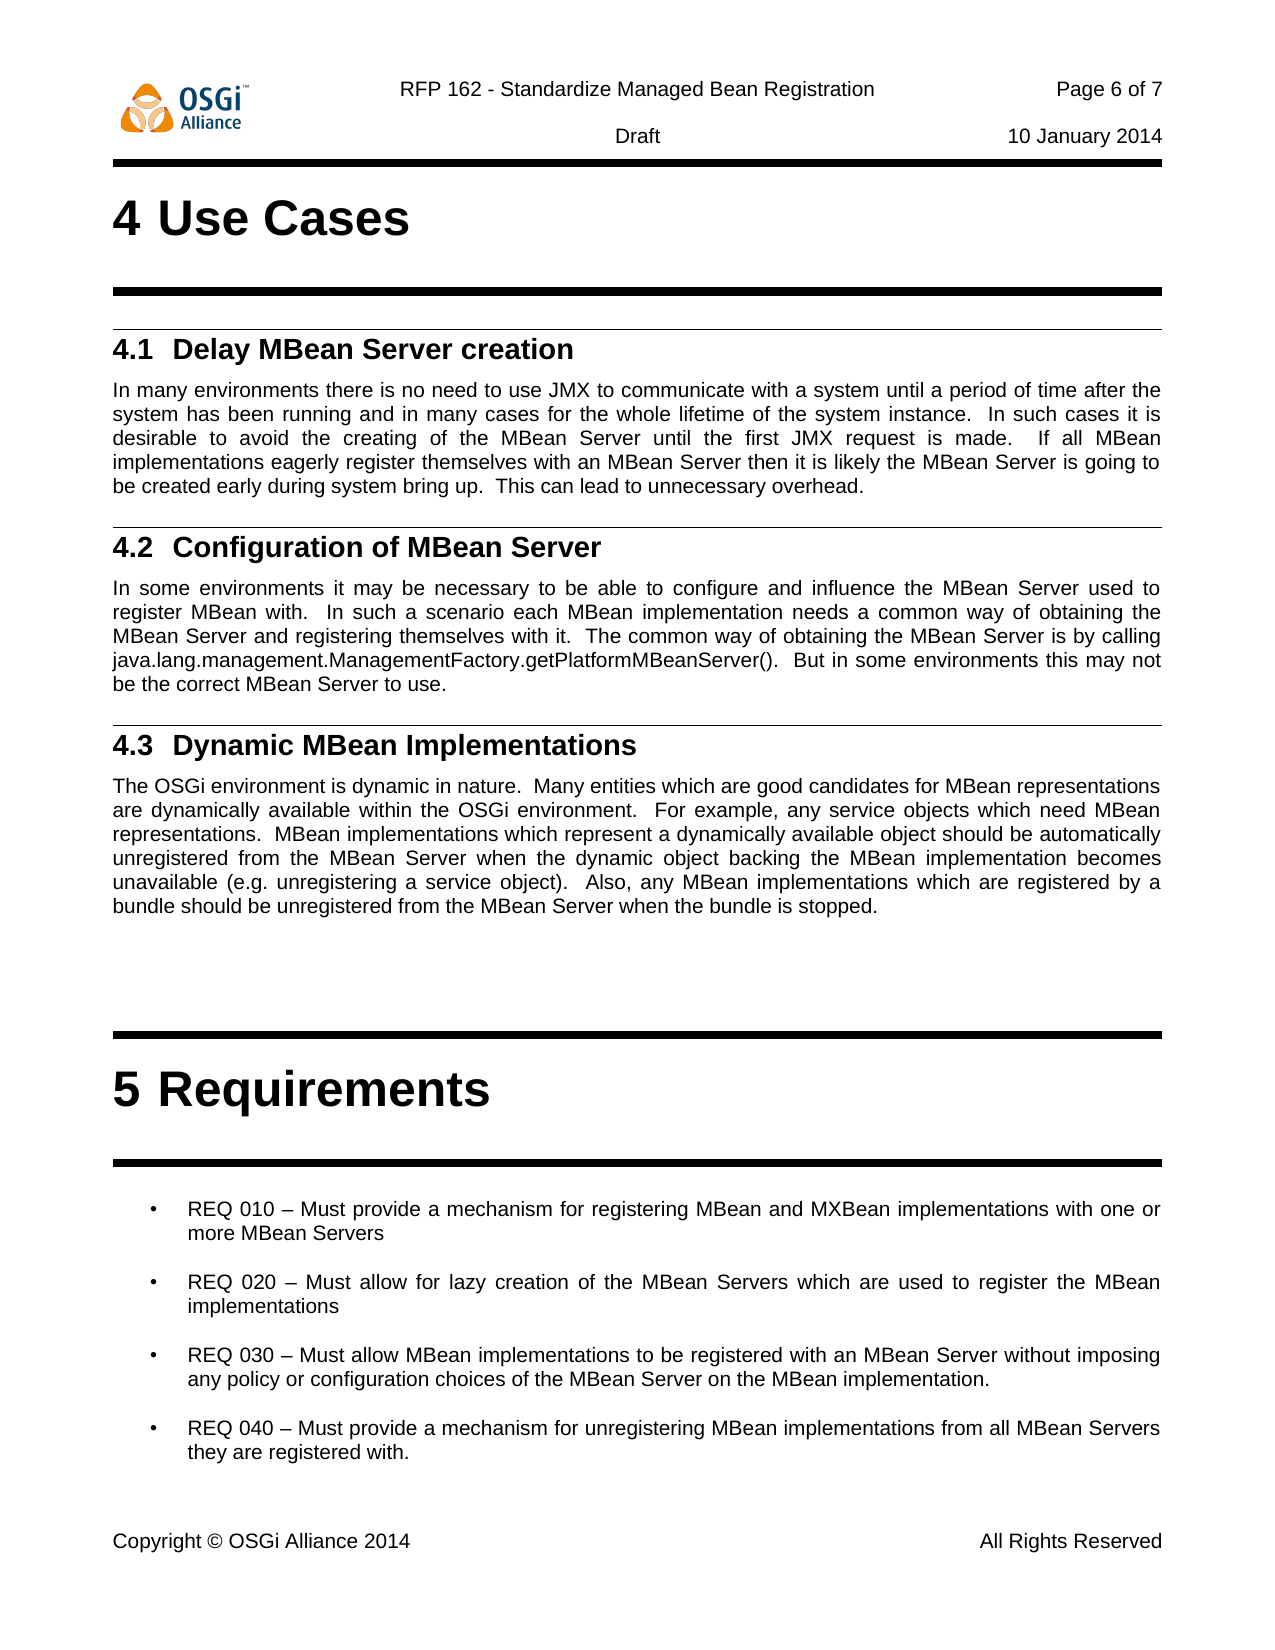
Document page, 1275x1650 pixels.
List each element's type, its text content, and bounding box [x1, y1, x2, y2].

subtitle Requirements [112, 1032, 1162, 1167]
text The OSGi environment is dynamic in nature. Many entities which are good candidates for MBean representations are dynamically available within the OSGi environment. For example, any service objects which need MBean representations. MBean implementations which represent a dynamically available object should be automatically unregistered from the MBean Server when the dynamic object backing the MBean implementation becomes unavailable (e.g. unregistering a service object). Also, any MBean implementations which are registered by a bundle should be unregistered from the MBean Server when the bundle is stopped. [112, 774, 1162, 918]
subtitle Delay MBean Server creation [112, 330, 1162, 366]
list REQ 010 – Must provide a mechanism for registering MBean and MXBean implementations with one or more MBean Servers [150, 1196, 1162, 1244]
list REQ 040 – Must provide a mechanism for unregistering MBean implementations from all MBean Servers they are registered with. [150, 1416, 1162, 1463]
list REQ 020 – Must allow for lazy creation of the MBean Servers which are used to register the MBean implementations [150, 1269, 1162, 1317]
subtitle Dynamic MBean Implementations [112, 726, 1162, 762]
list REQ 030 – Must allow MBean implementations to be registered with an MBean Server without imposing any policy or configuration choices of the MBean Server on the MBean implementation. [150, 1342, 1162, 1391]
picture [113, 76, 257, 140]
subtitle Configuration of MBean Server [112, 528, 1162, 564]
text In many environments there is no need to use JMX to communicate with a system until a period of time after the system has been running and in many cases for the whole lifetime of the system instance. In such cases it is desirable to avoid the creating of the MBean Server until the first JMX request is made. If all MBean implementations eagerly register themselves with an MBean Server then it is likely the MBean Server is going to be created early during system bring up. This can lead to unnecessary overhead. [112, 378, 1162, 498]
subtitle Use Cases [112, 160, 1162, 296]
text In some environments it may be necessary to be able to configure and influence the MBean Server used to register MBean with. In such a scenario each MBean implementation needs a common way of obtaining the MBean Server and registering themselves with it. The common way of obtaining the MBean Server is by calling java.lang.management.ManagementFactory.getPlatformMBeanServer(). But in some environments this may not be the correct MBean Server to use. [112, 576, 1162, 696]
